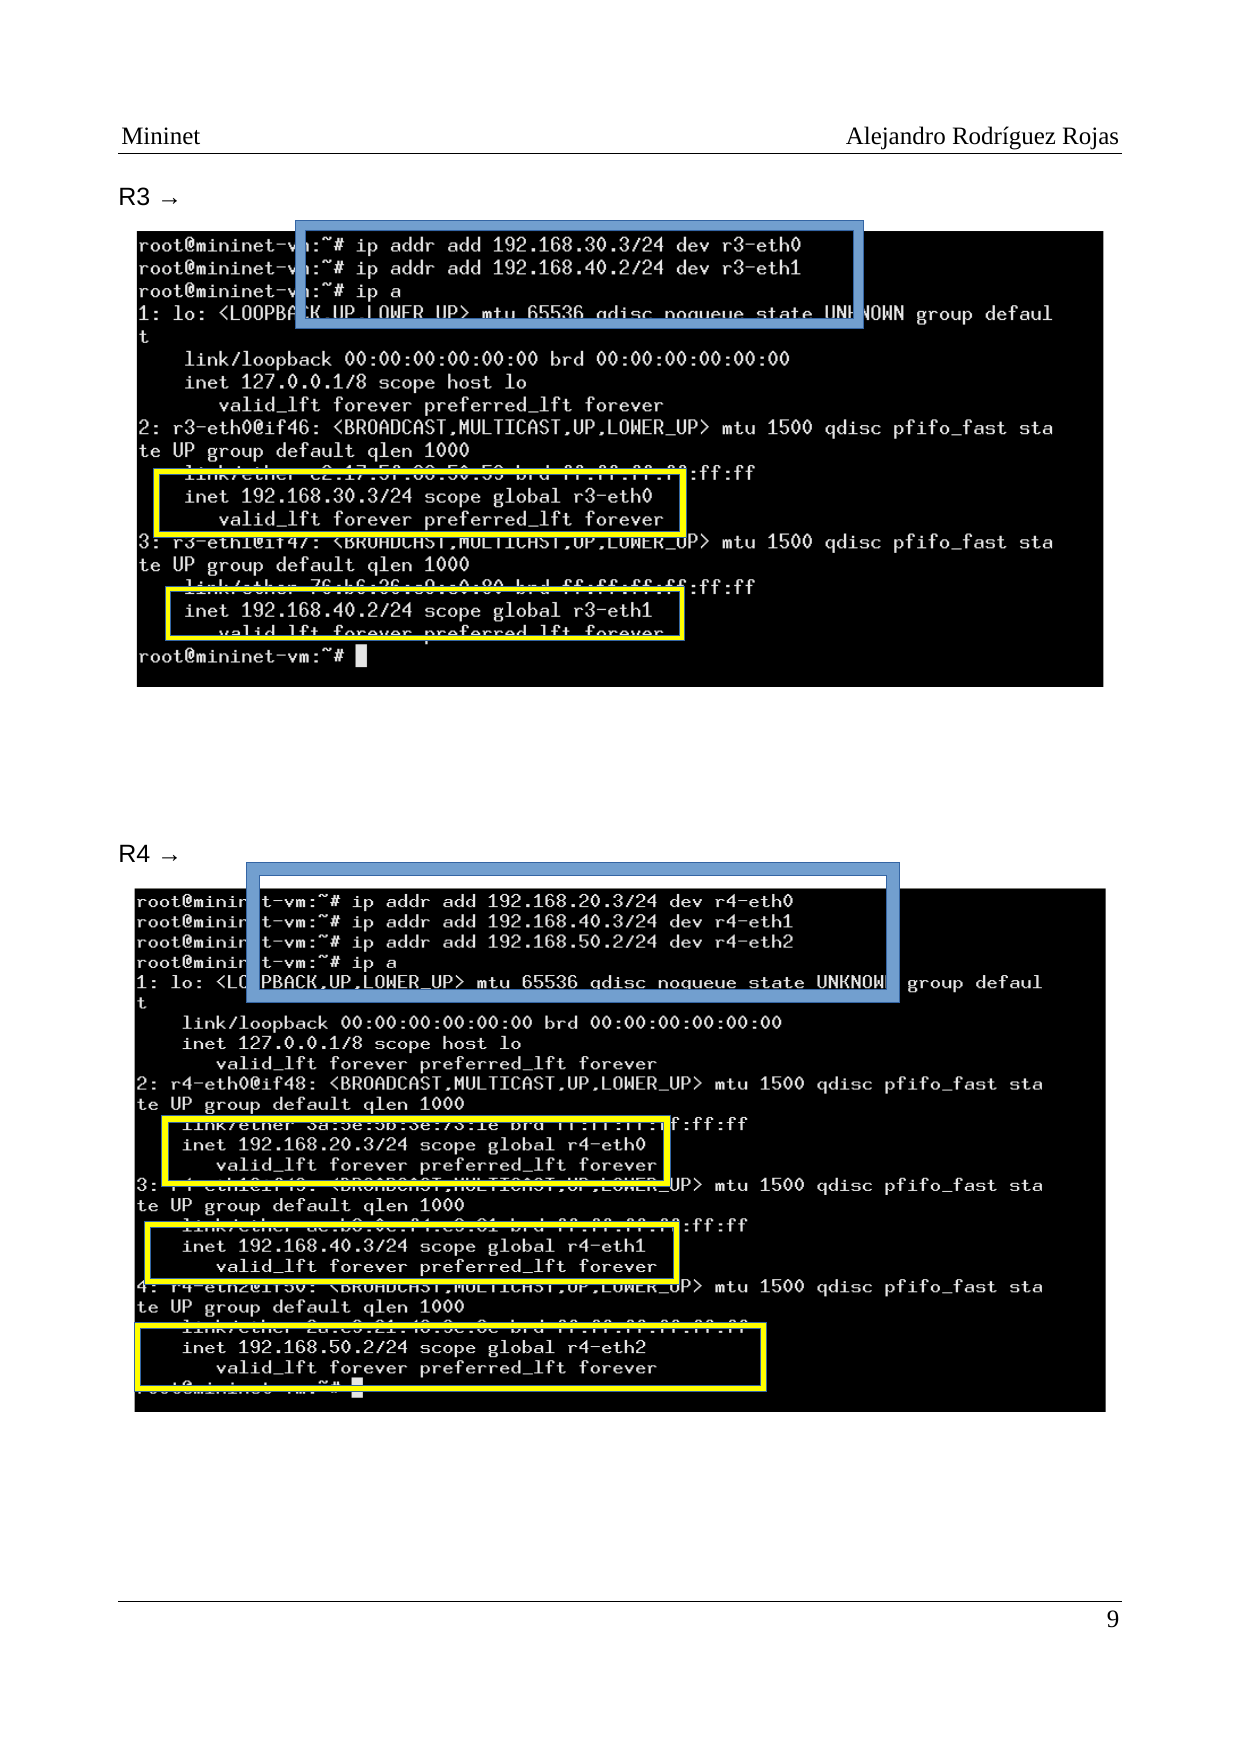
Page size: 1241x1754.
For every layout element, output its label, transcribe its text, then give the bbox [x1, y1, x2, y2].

picture [136, 231, 1104, 488]
picture [260, 888, 886, 989]
picture [160, 475, 679, 488]
picture [141, 1329, 760, 1385]
picture [306, 231, 853, 318]
text R4 → [118, 839, 1122, 868]
text R3 → [118, 182, 1122, 211]
picture [134, 888, 1106, 1412]
